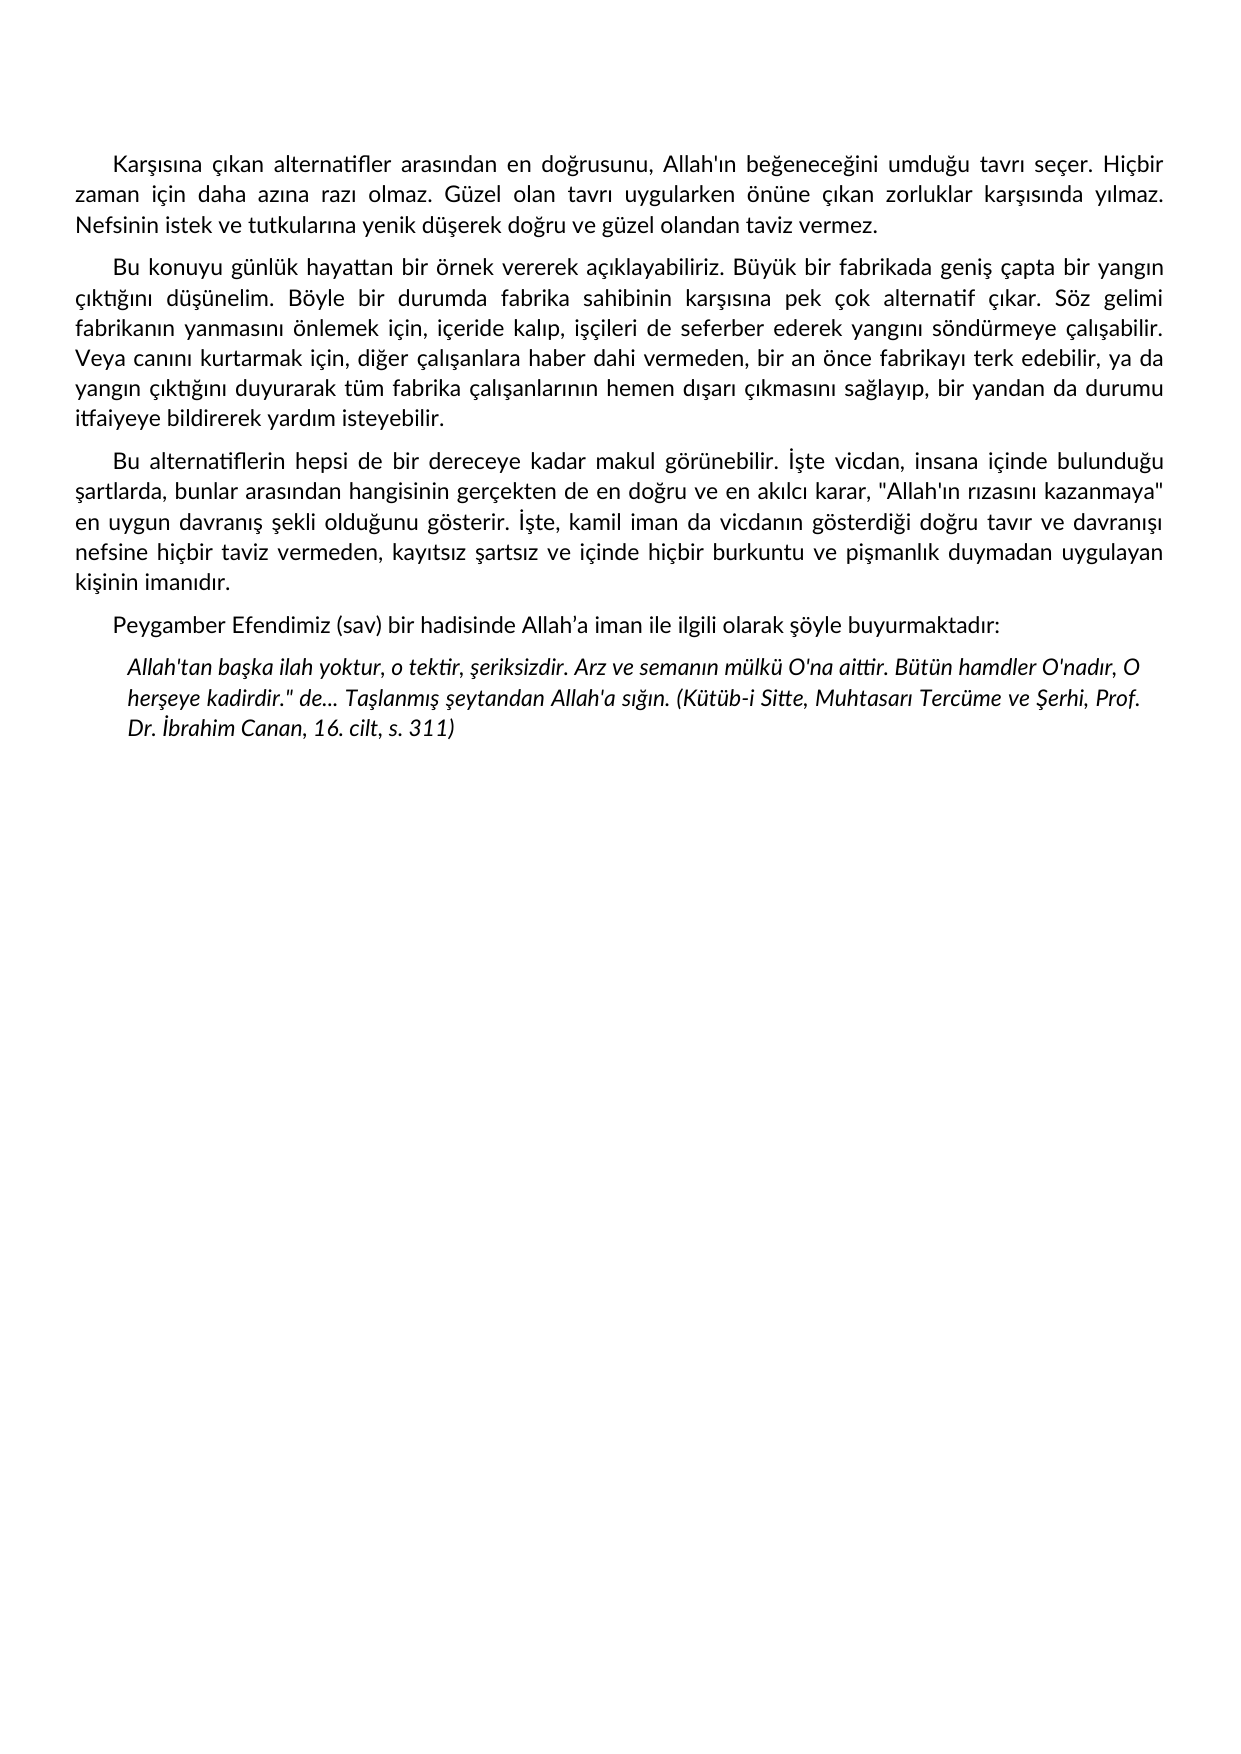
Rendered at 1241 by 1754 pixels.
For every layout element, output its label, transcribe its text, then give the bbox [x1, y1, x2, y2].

text Bu alternatiflerin hepsi de bir dereceye kadar makul görünebilir. İşte vicdan, insana içinde bulunduğu şartlarda, bunlar arasından hangisinin gerçekten de en doğru ve en akılcı karar, "Allah'ın rızasını kazanmaya" en uygun davranış şekli olduğunu gösterir. İşte, kamil iman da vicdanın gösterdiği doğru tavır ve davranışı nefsine hiçbir taviz vermeden, kayıtsız şartsız ve içinde hiçbir burkuntu ve pişmanlık duymadan uygulayan kişinin imanıdır. [75, 447, 1165, 595]
text Bu konuyu günlük hayattan bir örnek vererek açıklayabiliriz. Büyük bir fabrikada geniş çapta bir yangın çıktığını düşünelim. Böyle bir durumda fabrika sahibinin karşısına pek çok alternatif çıkar. Söz gelimi fabrikanın yanmasını önlemek için, içeride kalıp, işçileri de seferber ederek yangını söndürmeye çalışabilir. Veya canını kurtarmak için, diğer çalışanlara haber dahi vermeden, bir an önce fabrikayı terk edebilir, ya da yangın çıktığını duyurarak tüm fabrika çalışanlarının hemen dışarı çıkmasını sağlayıp, bir yandan da durumu itfaiyeye bildirerek yardım isteyebilir. [75, 253, 1165, 432]
text Allah'tan başka ilah yoktur, o tektir, şeriksizdir. Arz ve semanın mülkü O'na aittir. Bütün hamdler O'nadır, O herşeye kadirdir." de... Taşlanmış şeytandan Allah'a sığın. (Kütüb-i Sitte, Muhtasarı Tercüme ve Şerhi, Prof. Dr. İbrahim Canan, 16. cilt, s. 311) [127, 653, 1143, 741]
text Peygamber Efendimiz (sav) bir hadisinde Allah’a iman ile ilgili olarak şöyle buyurmaktadır: [75, 610, 1165, 638]
text Karşısına çıkan alternatifler arasından en doğrusunu, Allah'ın beğeneceğini umduğu tavrı seçer. Hiçbir zaman için daha azına razı olmaz. Güzel olan tavrı uygularken önüne çıkan zorluklar karşısında yılmaz. Nefsinin istek ve tutkularına yenik düşerek doğru ve güzel olandan taviz vermez. [75, 150, 1165, 238]
